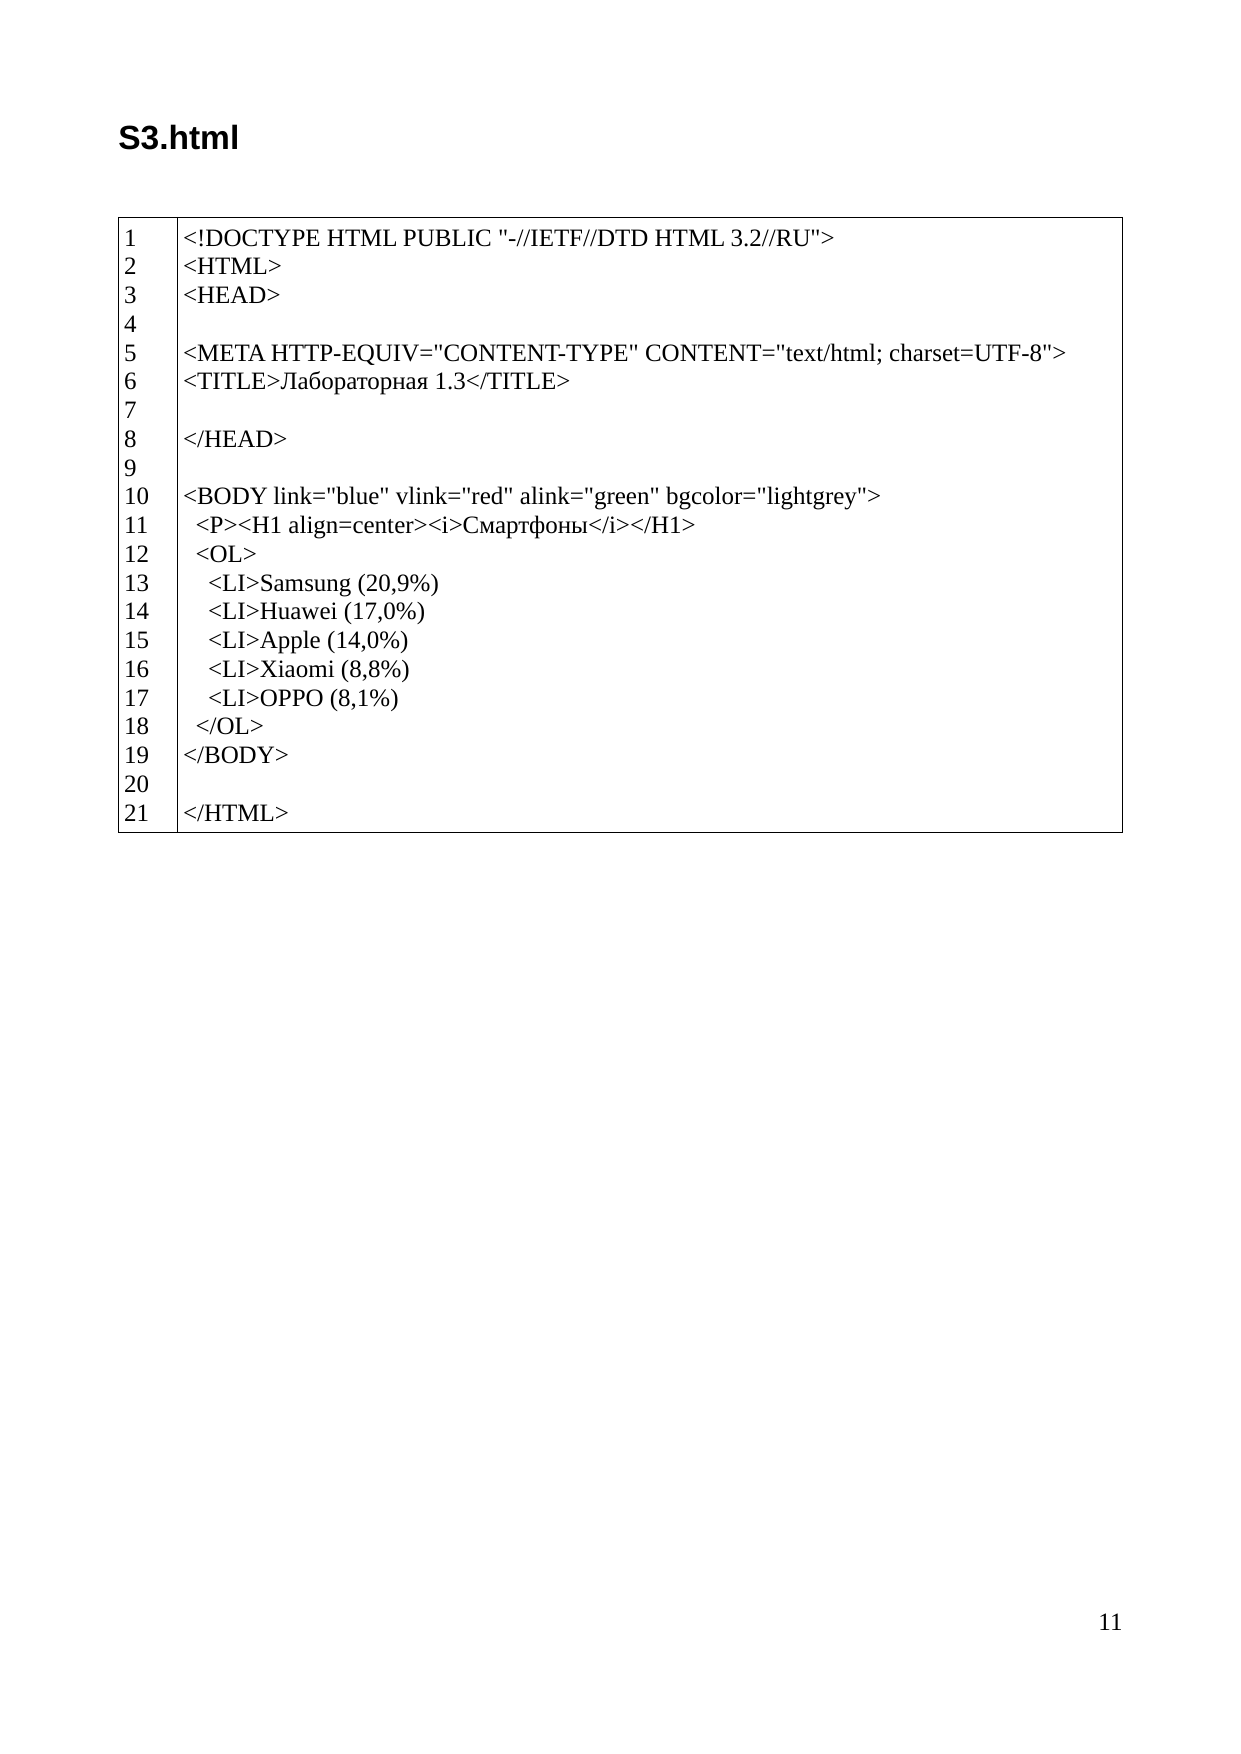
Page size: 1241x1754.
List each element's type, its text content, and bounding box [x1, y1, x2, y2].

table_header <!DOCTYPE HTML PUBLIC "-//IETF//DTD HTML 3.2//RU"> <HTML> <HEAD> <META HTTP-EQUIV="CONTENT-TYPE" CONTENT="text/html; charset=UTF-8"> <TITLE>Лабораторная 1.3</TITLE> </HEAD> <BODY link="blue" vlink="red" alink="green" bgcolor="lightgrey"> <P><H1 align=center><i>Смартфоны</i></H1> <OL> <LI>Samsung (20,9%) <LI>Huawei (17,0%) <LI>Apple (14,0%) <LI>Xiaomi (8,8%) <LI>OPPO (8,1%) </OL> </BODY> </HTML> [178, 218, 1122, 832]
subtitle S3.html [118, 118, 1122, 157]
table_header 1 2 3 4 5 6 7 8 9 10 11 12 13 14 15 16 17 18 19 20 21 [119, 218, 177, 832]
